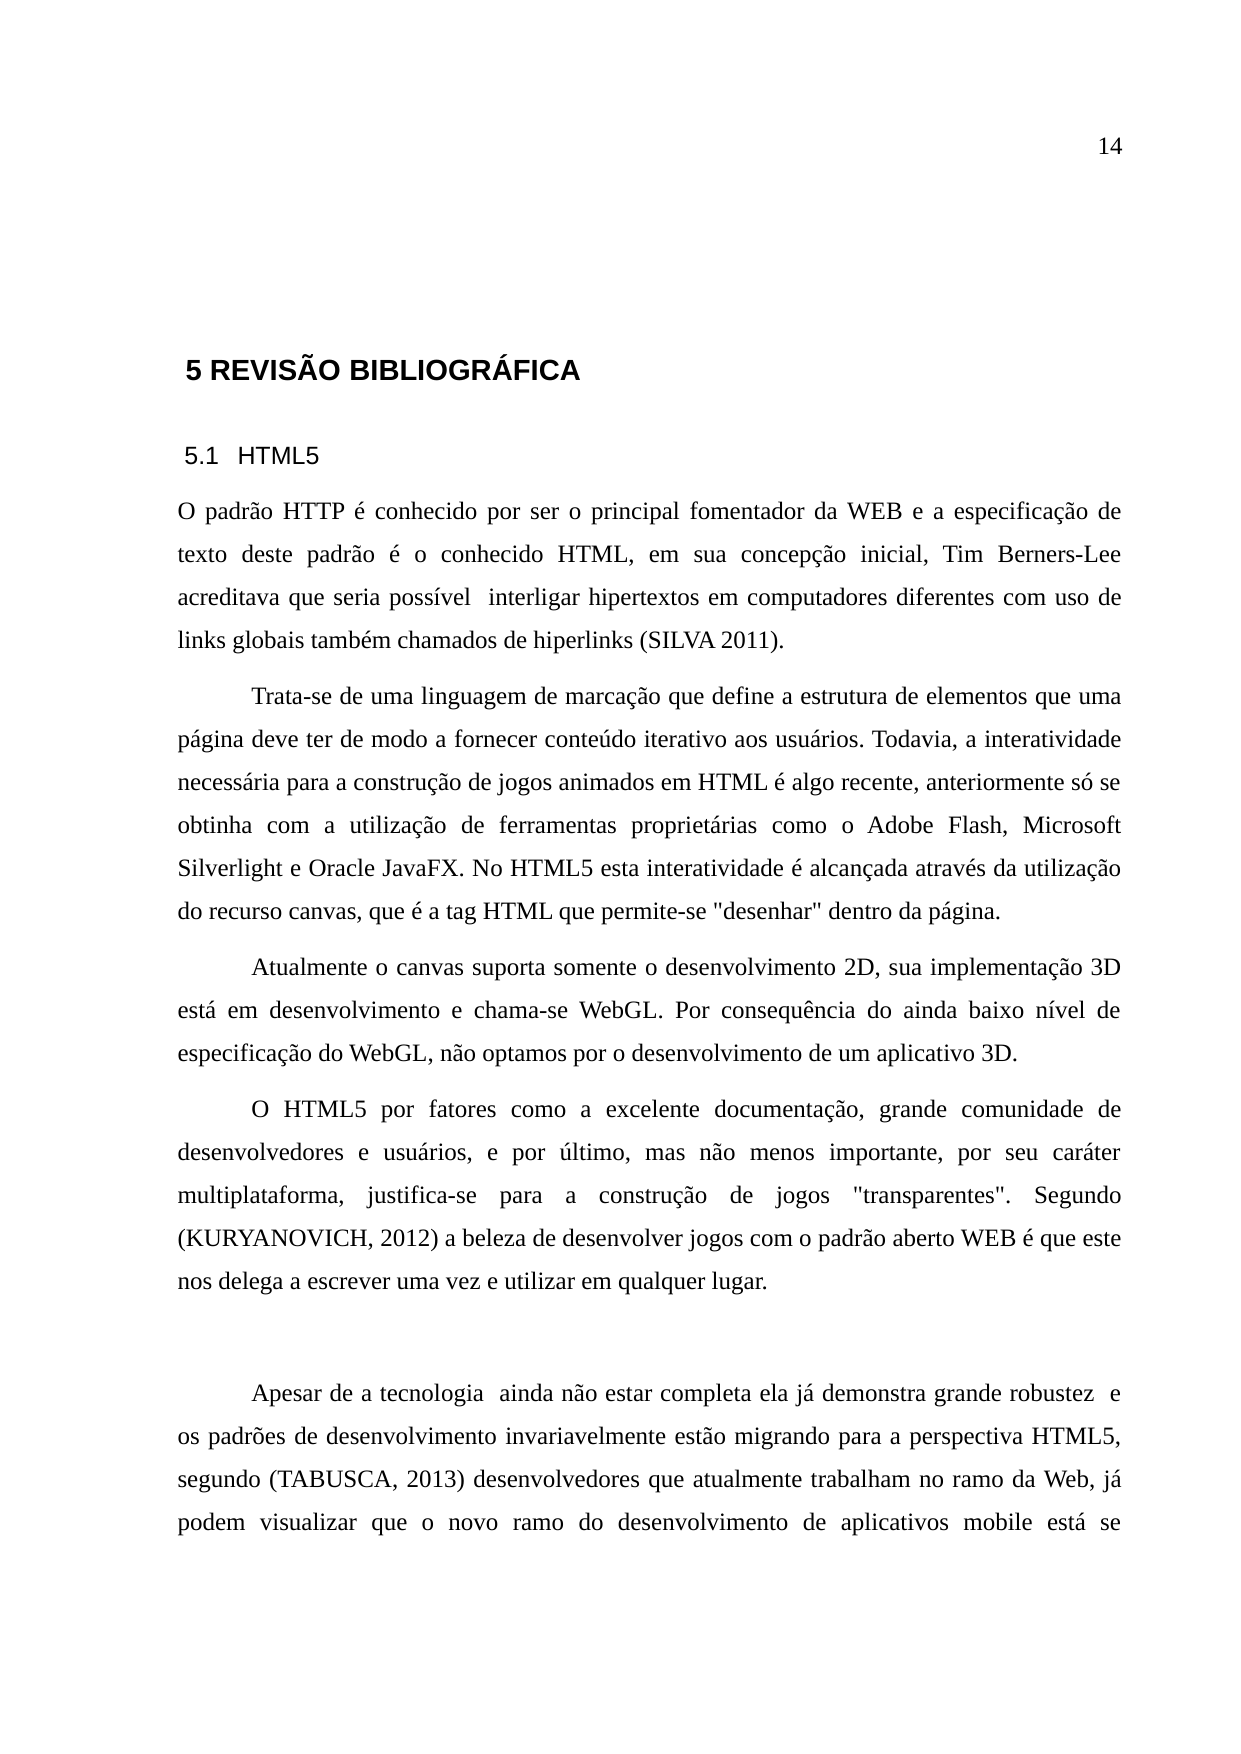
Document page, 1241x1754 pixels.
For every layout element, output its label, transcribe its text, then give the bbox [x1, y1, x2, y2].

subtitle HTML5 [177, 441, 1122, 469]
text Atualmente o canvas suporta somente o desenvolvimento 2D, sua implementação 3D está em desenvolvimento e chama-se WebGL. Por consequência do ainda baixo nível de especificação do WebGL, não optamos por o desenvolvimento de um aplicativo 3D. [177, 952, 1122, 1067]
text Apesar de a tecnologia ainda não estar completa ela já demonstra grande robustez e os padrões de desenvolvimento invariavelmente estão migrando para a perspectiva HTML5, segundo (TABUSCA, 2013) desenvolvedores que atualmente trabalham no ramo da Web, já podem visualizar que o novo ramo do desenvolvimento de aplicativos mobile está se [177, 1378, 1122, 1536]
text Trata-se de uma linguagem de marcação que define a estrutura de elementos que uma página deve ter de modo a fornecer conteúdo iterativo aos usuários. Todavia, a interatividade necessária para a construção de jogos animados em HTML é algo recente, anteriormente só se obtinha com a utilização de ferramentas proprietárias como o Adobe Flash, Microsoft Silverlight e Oracle JavaFX. No HTML5 esta interatividade é alcançada através da utilização do recurso canvas, que é a tag HTML que permite-se "desenhar" dentro da página. [177, 681, 1122, 925]
subtitle REVISÃO BIBLIOGRÁFICA [177, 353, 1122, 386]
text O HTML5 por fatores como a excelente documentação, grande comunidade de desenvolvedores e usuários, e por último, mas não menos importante, por seu caráter multiplataforma, justifica-se para a construção de jogos "transparentes". Segundo (KURYANOVICH, 2012) a beleza de desenvolver jogos com o padrão aberto WEB é que este nos delega a escrever uma vez e utilizar em qualquer lugar. [177, 1094, 1122, 1295]
text O padrão HTTP é conhecido por ser o principal fomentador da WEB e a especificação de texto deste padrão é o conhecido HTML, em sua concepção inicial, Tim Berners-Lee acreditava que seria possível interligar hipertextos em computadores diferentes com uso de links globais também chamados de hiperlinks (SILVA 2011). [177, 496, 1122, 654]
